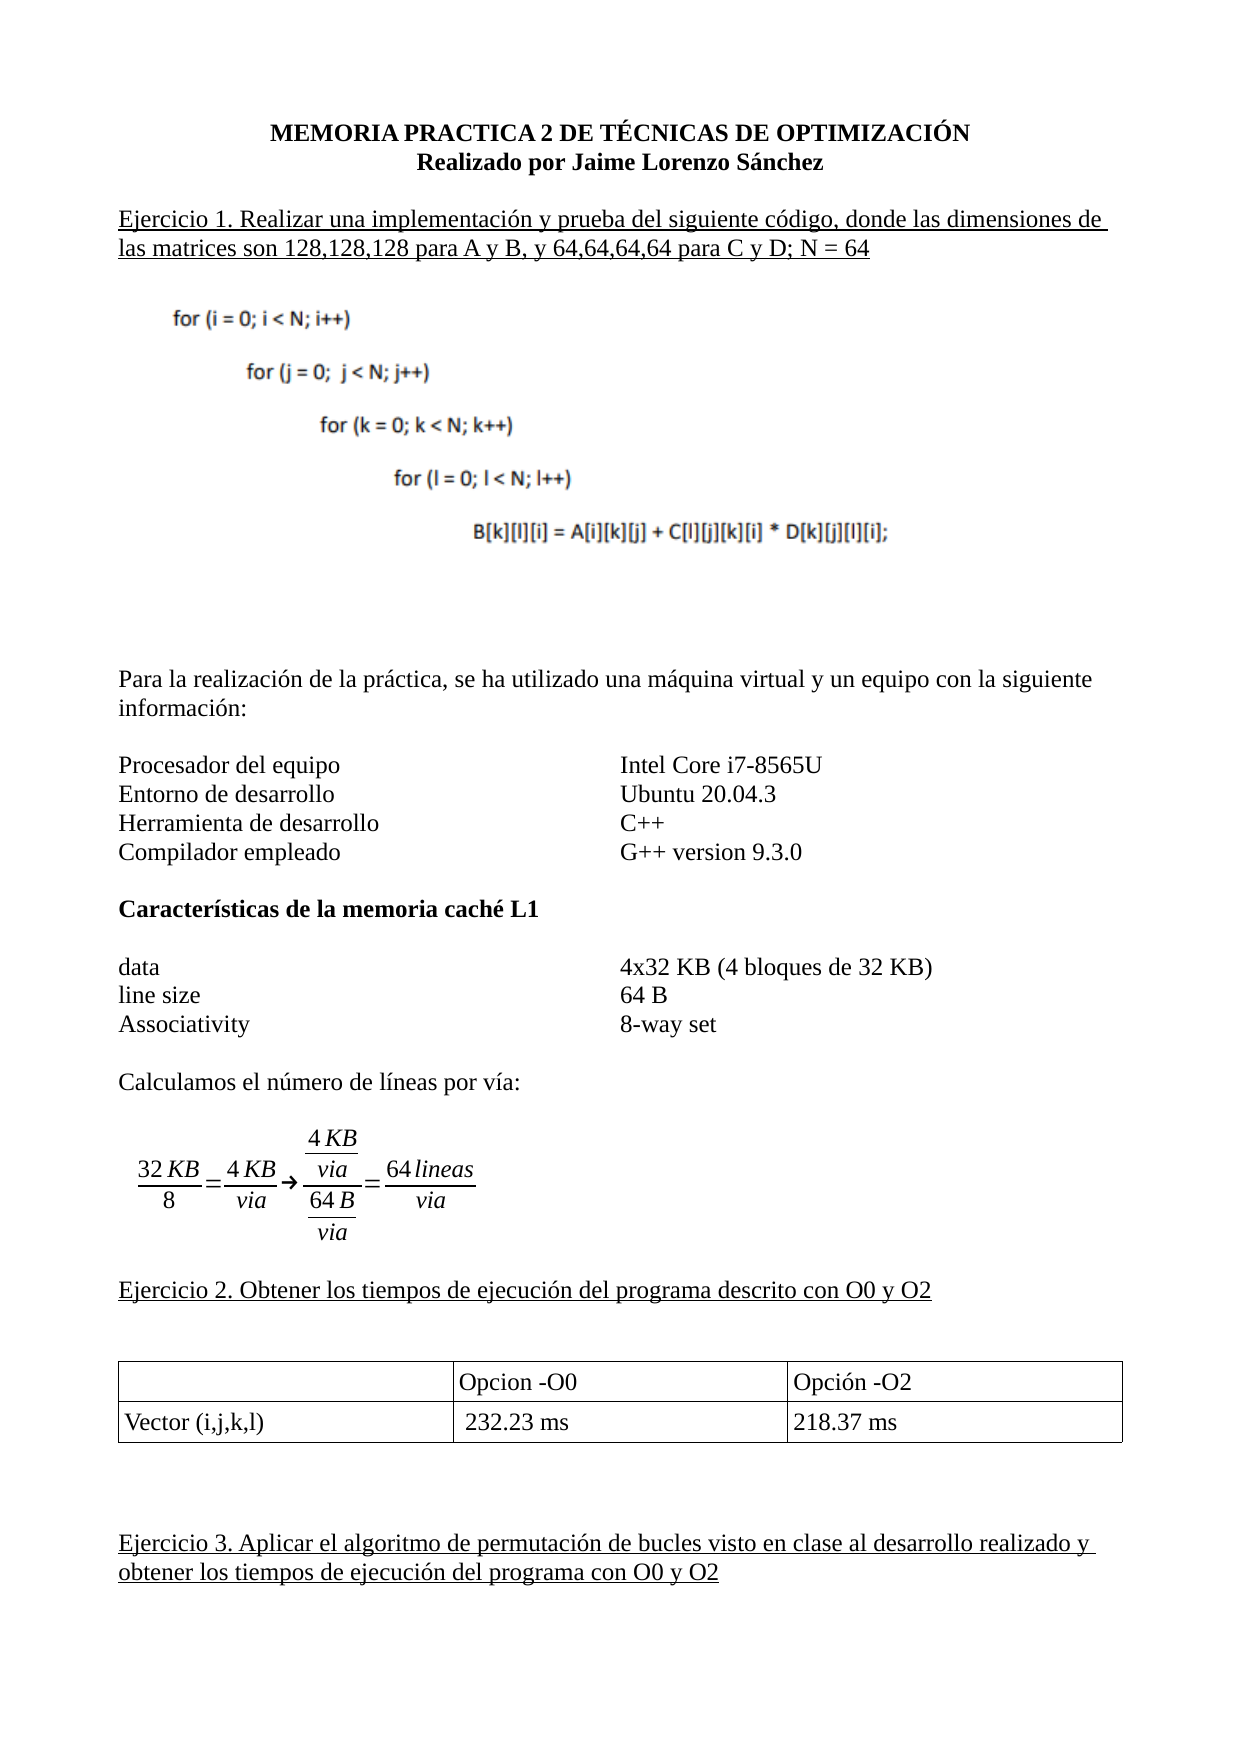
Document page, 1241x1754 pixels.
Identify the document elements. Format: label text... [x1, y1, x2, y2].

table_cell Entorno de desarrollo [118, 779, 620, 808]
text MEMORIA PRACTICA 2 DE TÉCNICAS DE OPTIMIZACIÓN [118, 118, 1122, 147]
table_cell Herramienta de desarrollo [118, 808, 620, 837]
table_cell Compilador empleado [118, 837, 620, 866]
text Ejercicio 1. Realizar una implementación y prueba del siguiente código, donde las dimensiones de las matrices son 128,128,128 para A y B, y 64,64,64,64 para C y D; N = 64 [118, 204, 1122, 262]
table_cell Associativity [118, 1009, 620, 1038]
table_cell G++ version 9.3.0 [620, 837, 1122, 866]
table_cell 232.23 ms [454, 1402, 787, 1442]
text Para la realización de la práctica, se ha utilizado una máquina virtual y un equipo con la siguiente información: [118, 664, 1122, 722]
table_header data [118, 952, 620, 981]
table_header Intel Core i7-8565U [620, 751, 1122, 779]
text Calculamos el número de líneas por vía: [118, 1067, 1122, 1096]
text Realizado por Jaime Lorenzo Sánchez [118, 147, 1122, 176]
text Características de la memoria caché L1 [118, 894, 1122, 923]
table_cell 8-way set [620, 1009, 1122, 1038]
table_cell Vector (i,j,k,l) [119, 1402, 453, 1442]
table_cell C++ [620, 808, 1122, 837]
table_cell Ubuntu 20.04.3 [620, 779, 1122, 808]
text Ejercicio 3. Aplicar el algoritmo de permutación de bucles visto en clase al desarrollo realizado y obtener los tiempos de ejecución del programa con O0 y O2 [118, 1528, 1122, 1585]
table_header Procesador del equipo [118, 751, 620, 779]
table_cell line size [118, 981, 620, 1009]
table_header 4x32 KB (4 bloques de 32 KB) [620, 952, 1122, 981]
table_header Opcion -O0 [454, 1362, 787, 1401]
table_cell 218.37 ms [788, 1402, 1122, 1442]
table_header [119, 1362, 453, 1401]
picture [165, 290, 1075, 622]
table_cell 64 B [620, 981, 1122, 1009]
table_header Opción -O2 [788, 1362, 1122, 1401]
text Ejercicio 2. Obtener los tiempos de ejecución del programa descrito con O0 y O2 [118, 1275, 1122, 1303]
